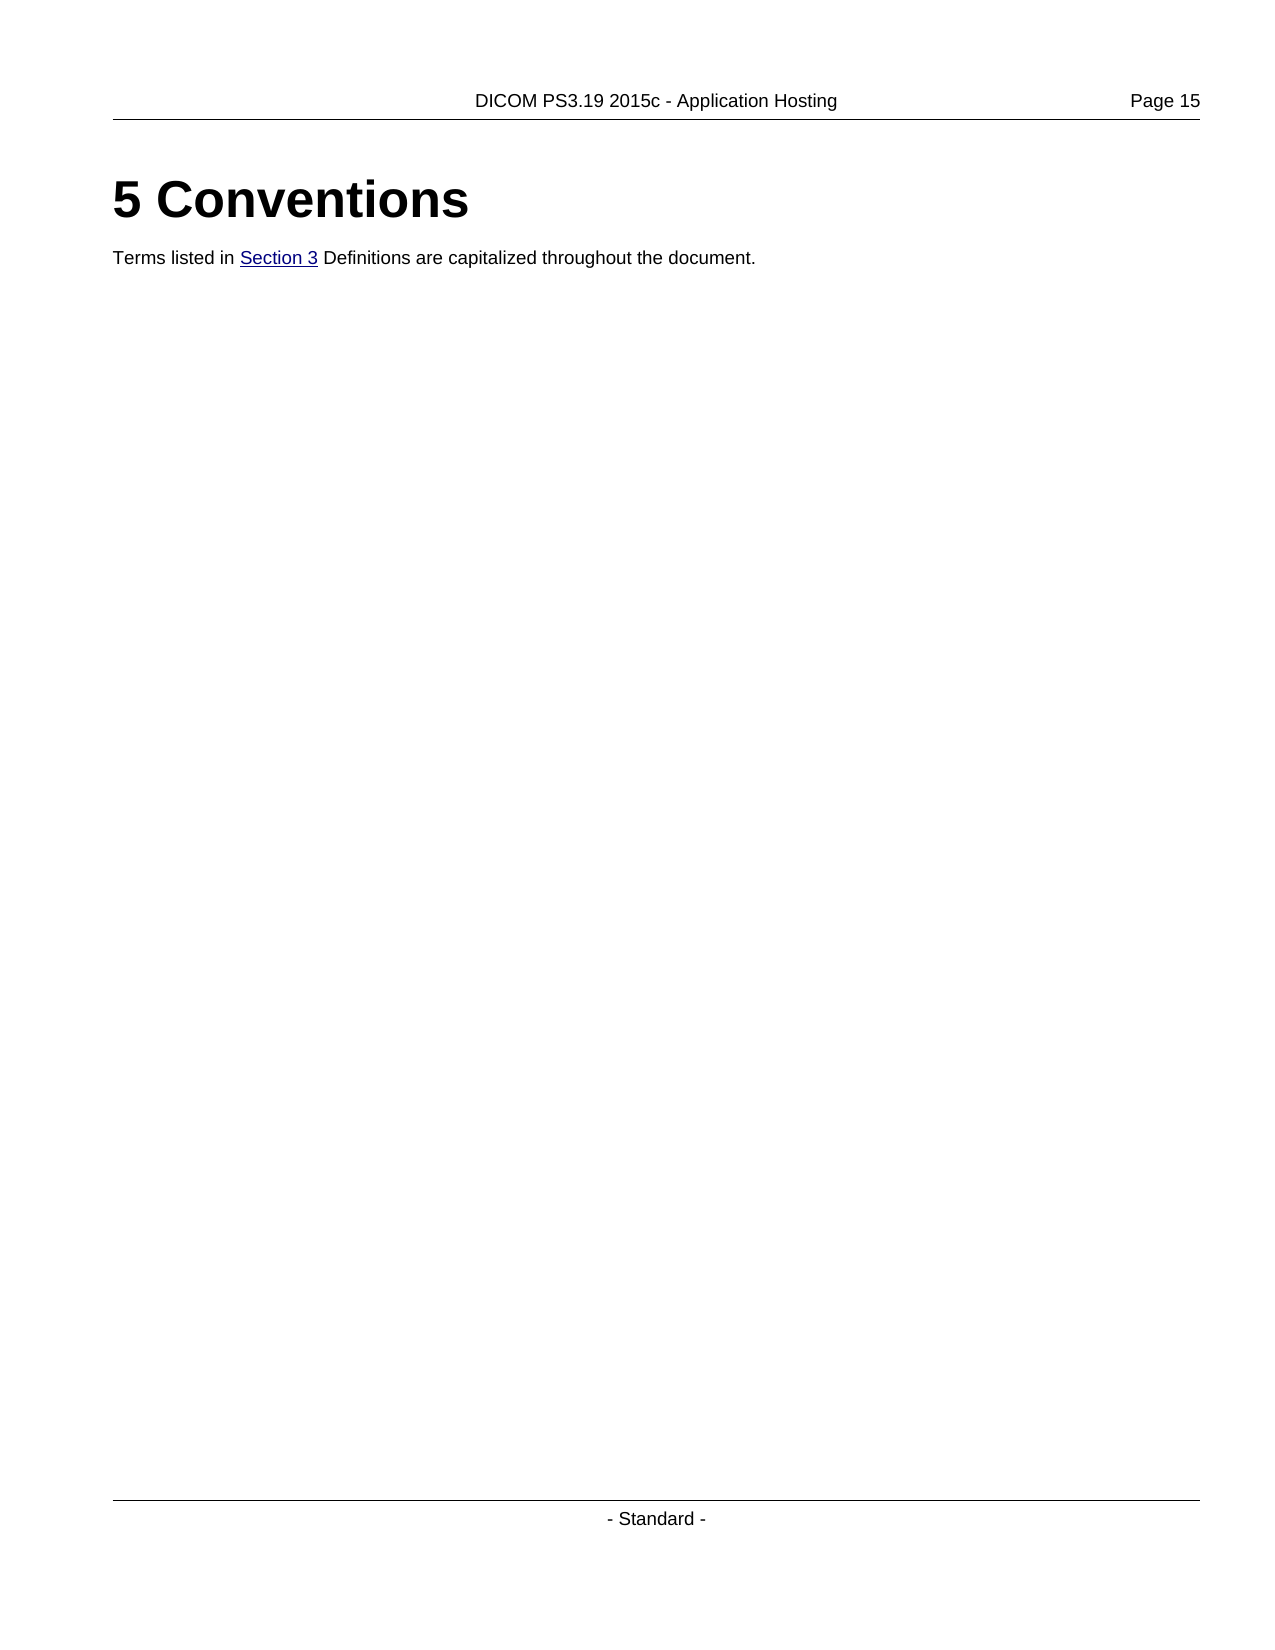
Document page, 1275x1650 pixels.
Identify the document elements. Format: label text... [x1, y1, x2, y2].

text 5 Conventions [112, 169, 1200, 228]
text Terms listed in Section 3 Definitions are capitalized throughout the document. [112, 247, 1200, 269]
